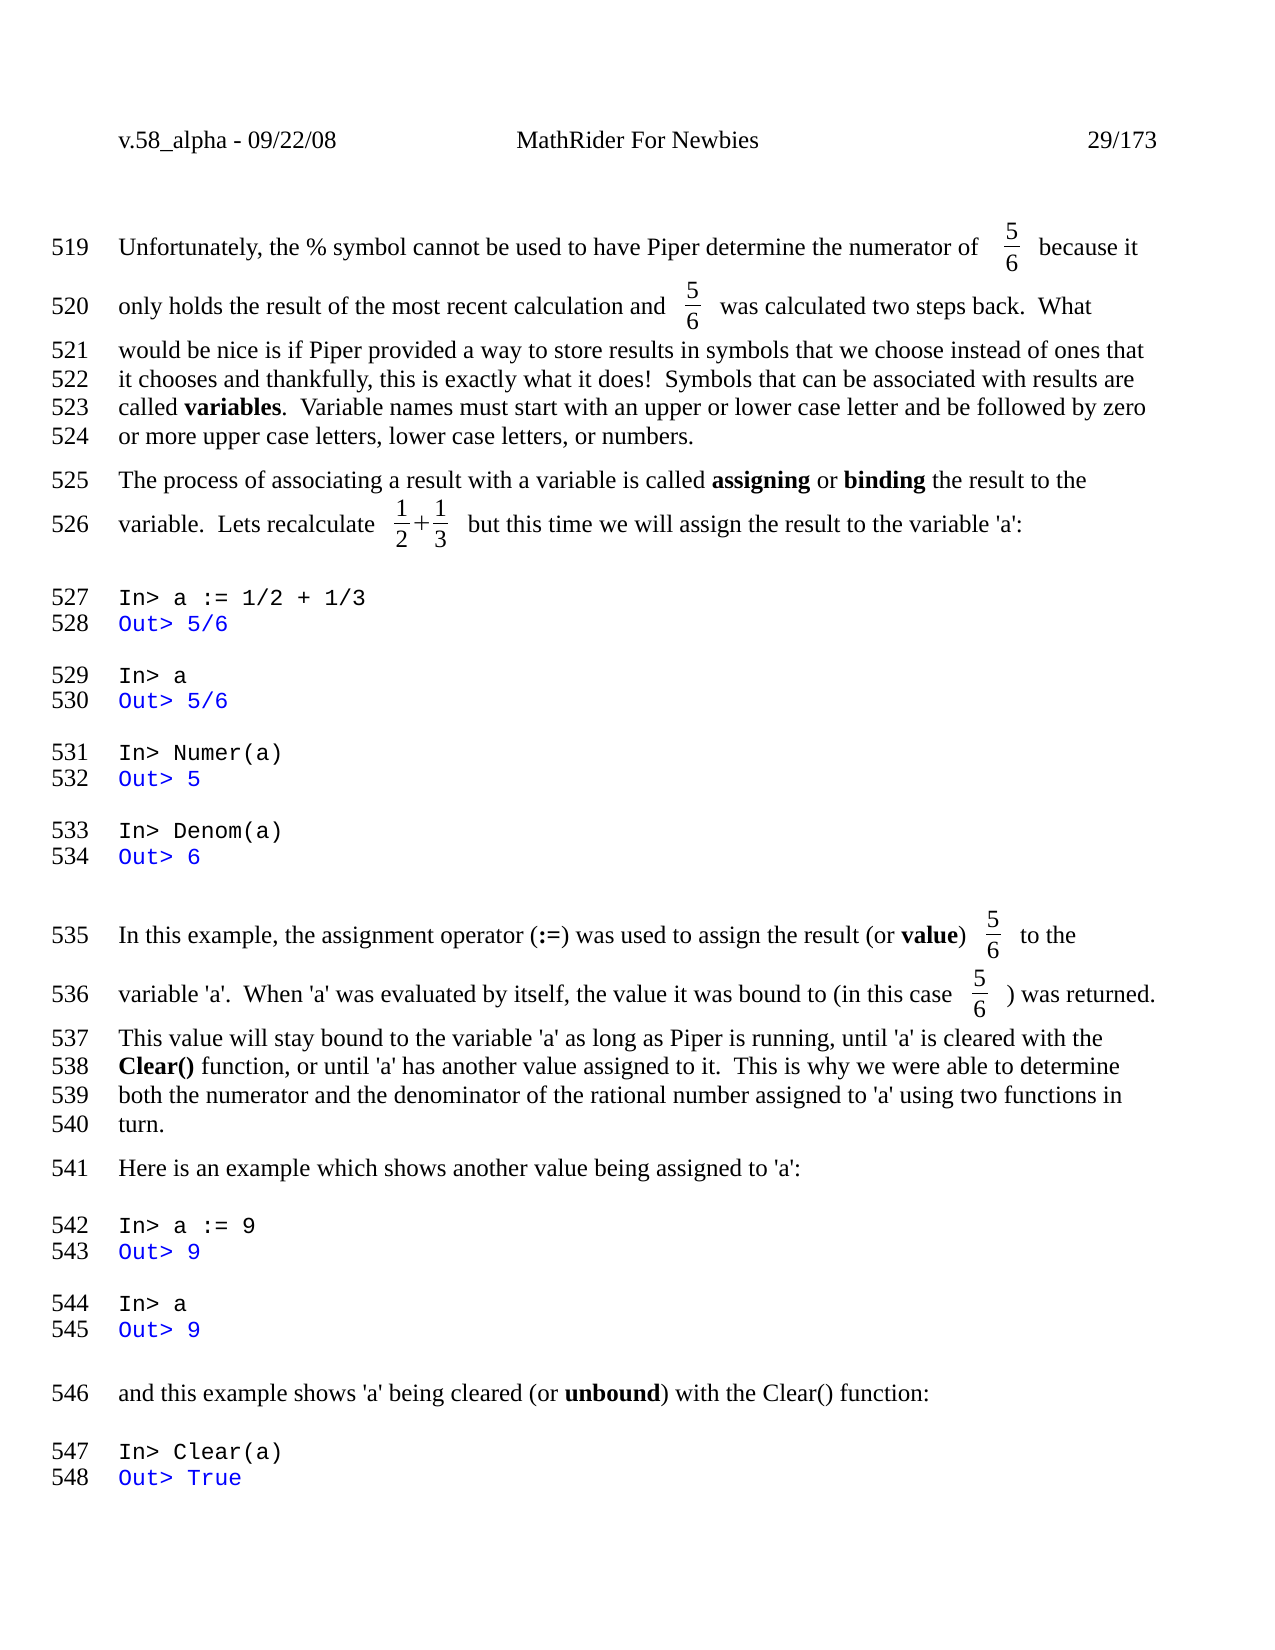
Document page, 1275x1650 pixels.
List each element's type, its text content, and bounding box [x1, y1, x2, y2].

text The process of associating a result with a variable is called assigning or binding the result to the variable. Lets recalculatebut this time we will assign the result to the variable 'a': [118, 465, 1157, 553]
text In> Clear(a) [118, 1440, 1157, 1466]
text In this example, the assignment operator (:=) was used to assign the result (or value)to the variable 'a'. When 'a' was evaluated by itself, the value it was bound to (in this case) was returned. This value will stay bound to the variable 'a' as long as Piper is running, until 'a' is cleared with the Clear() function, or until 'a' has another value assigned to it. This is why we were able to determine both the numerator and the denominator of the rational number assigned to 'a' using two functions in turn. [118, 905, 1157, 1138]
text and this example shows 'a' being cleared (or unbound) with the Clear() function: [118, 1378, 1157, 1407]
text Out> 9 [118, 1241, 1157, 1267]
text In> a := 1/2 + 1/3 [118, 586, 1157, 612]
text Out> True [118, 1466, 1157, 1492]
text In> a [118, 1293, 1157, 1318]
text In> a [118, 664, 1157, 690]
text Out> 9 [118, 1318, 1157, 1344]
text Out> 5 [118, 768, 1157, 794]
text In> Denom(a) [118, 819, 1157, 846]
text Out> 5/6 [118, 612, 1157, 638]
text In> Numer(a) [118, 742, 1157, 768]
text In> a := 9 [118, 1215, 1157, 1241]
text Unfortunately, the % symbol cannot be used to have Piper determine the numerator of because it only holds the result of the most recent calculation andwas calculated two steps back. What would be nice is if Piper provided a way to store results in symbols that we choose instead of ones that it chooses and thankfully, this is exactly what it does! Symbols that can be associated with results are called variables. Variable names must start with an upper or lower case letter and be followed by zero or more upper case letters, lower case letters, or numbers. [118, 217, 1157, 450]
text Out> 5/6 [118, 690, 1157, 716]
text Here is an example which shows another value being assigned to 'a': [118, 1153, 1157, 1181]
text Out> 6 [118, 846, 1157, 871]
